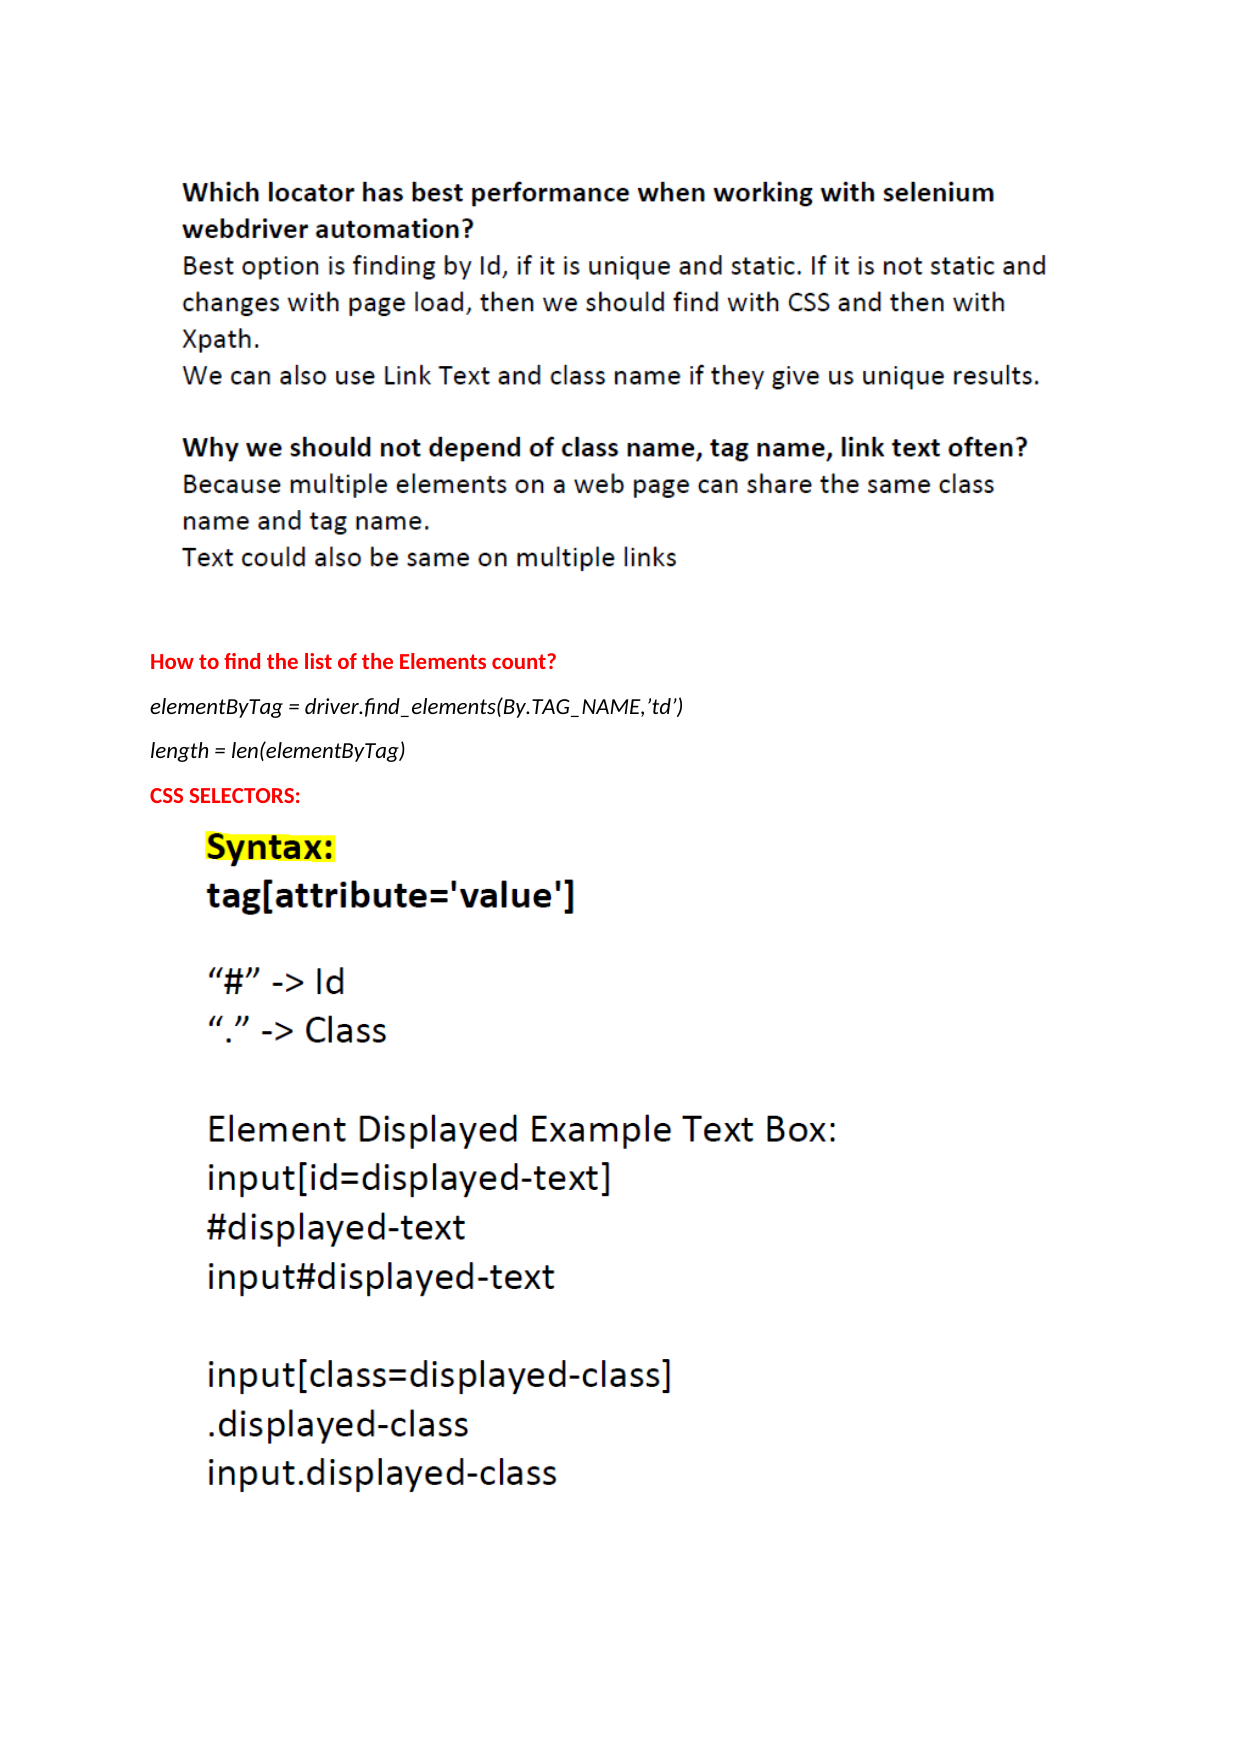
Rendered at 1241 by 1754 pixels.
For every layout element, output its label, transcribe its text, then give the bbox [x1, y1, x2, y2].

text CSS SELECTORS: [150, 781, 1090, 809]
text length = len(elementByTag) [150, 736, 1090, 764]
text How to find the list of the Elements count? [150, 647, 1090, 675]
text elementByTag = driver.find_elements(By.TAG_NAME,’td’) [150, 692, 1090, 720]
